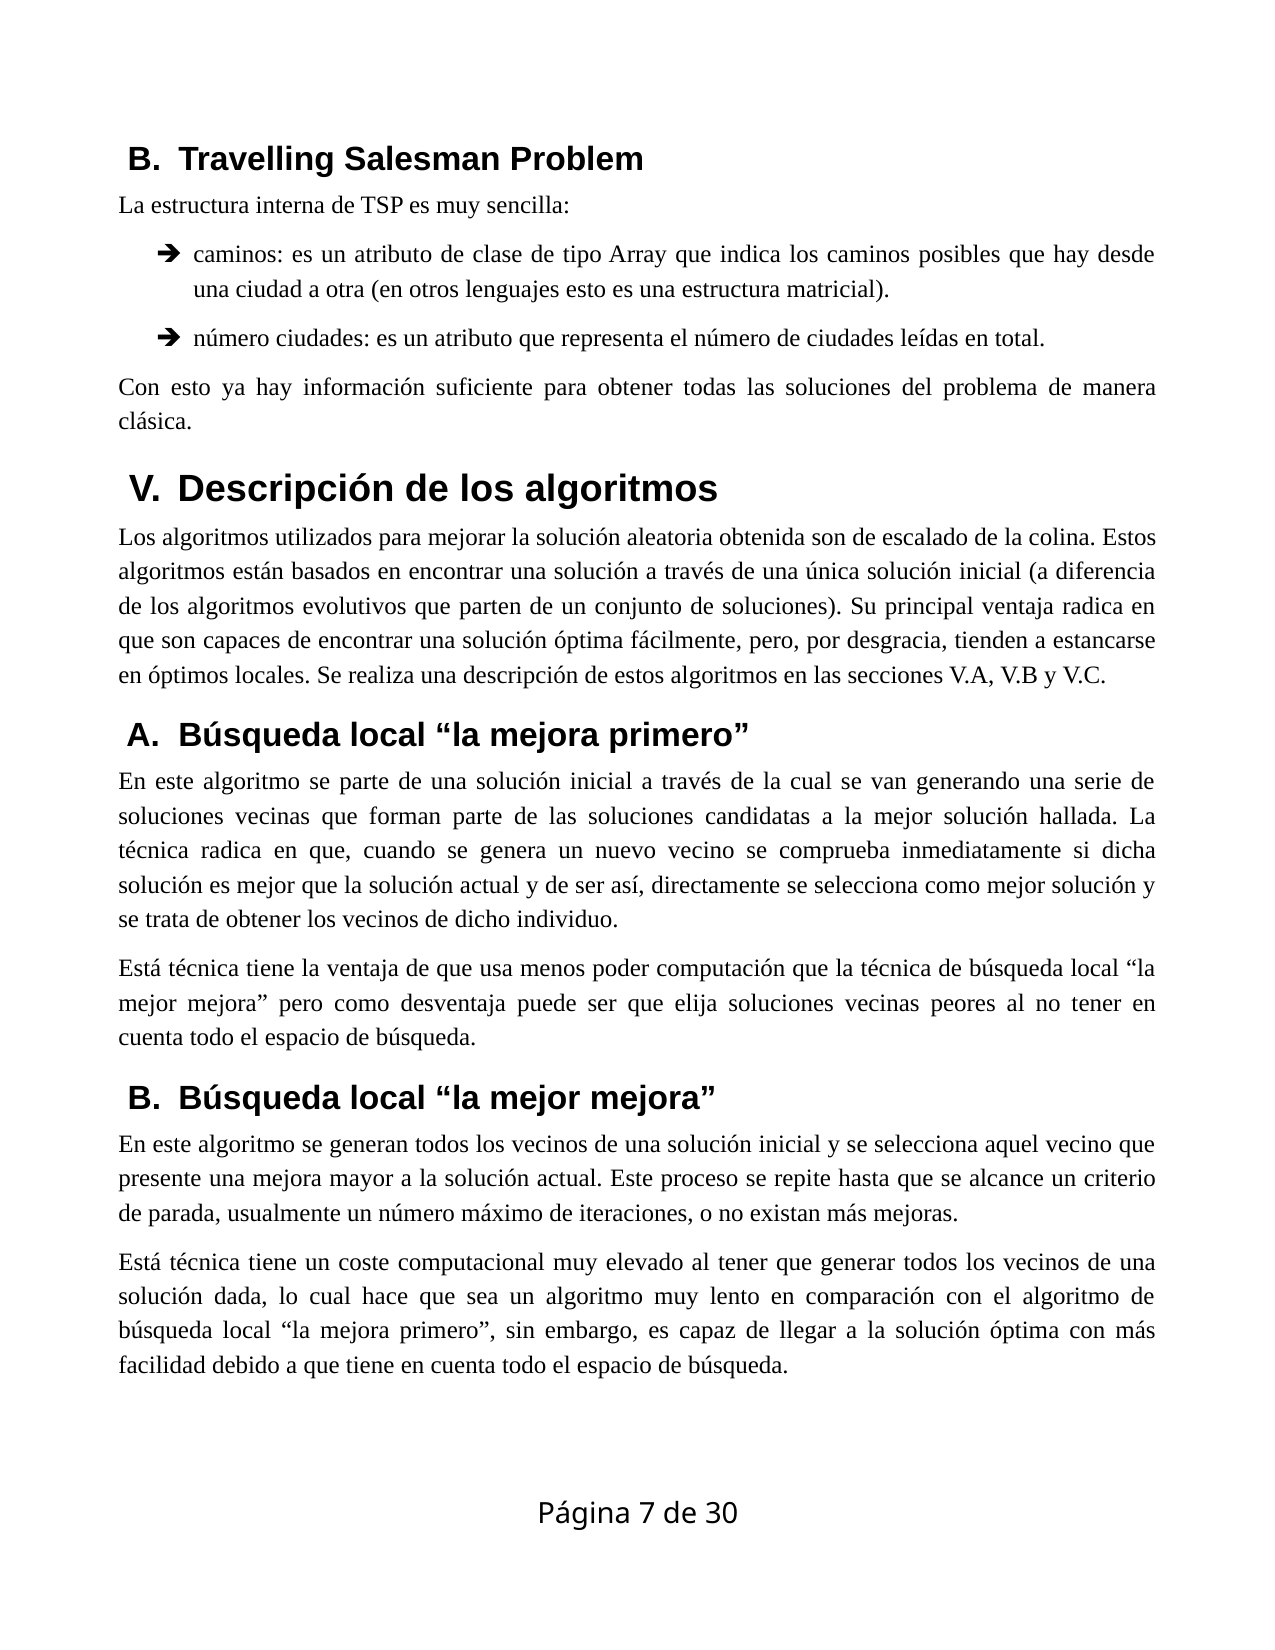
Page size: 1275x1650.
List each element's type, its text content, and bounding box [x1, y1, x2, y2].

subtitle Búsqueda local “la mejor mejora” [118, 1077, 1157, 1116]
list número ciudades: es un atributo que representa el número de ciudades leídas en total. [156, 323, 1157, 351]
text La estructura interna de TSP es muy sencilla: [118, 190, 1157, 219]
subtitle Travelling Salesman Problem [118, 139, 1157, 178]
subtitle Descripción de los algoritmos [118, 466, 1157, 509]
text En este algoritmo se parte de una solución inicial a través de la cual se van generando una serie de soluciones vecinas que forman parte de las soluciones candidatas a la mejor solución hallada. La técnica radica en que, cuando se genera un nuevo vecino se comprueba inmediatamente si dicha solución es mejor que la solución actual y de ser así, directamente se selecciona como mejor solución y se trata de obtener los vecinos de dicho individuo. [118, 766, 1157, 933]
list caminos: es un atributo de clase de tipo Array que indica los caminos posibles que hay desde una ciudad a otra (en otros lenguajes esto es una estructura matricial). [156, 239, 1157, 302]
text En este algoritmo se generan todos los vecinos de una solución inicial y se selecciona aquel vecino que presente una mejora mayor a la solución actual. Este proceso se repite hasta que se alcance un criterio de parada, usualmente un número máximo de iteraciones, o no existan más mejoras. [118, 1129, 1157, 1226]
text Está técnica tiene un coste computacional muy elevado al tener que generar todos los vecinos de una solución dada, lo cual hace que sea un algoritmo muy lento en comparación con el algoritmo de búsqueda local “la mejora primero”, sin embargo, es capaz de llegar a la solución óptima con más facilidad debido a que tiene en cuenta todo el espacio de búsqueda. [118, 1247, 1157, 1379]
text Con esto ya hay información suficiente para obtener todas las soluciones del problema de manera clásica. [118, 372, 1157, 435]
text Los algoritmos utilizados para mejorar la solución aleatoria obtenida son de escalado de la colina. Estos algoritmos están basados en encontrar una solución a través de una única solución inicial (a diferencia de los algoritmos evolutivos que parten de un conjunto de soluciones). Su principal ventaja radica en que son capaces de encontrar una solución óptima fácilmente, pero, por desgracia, tienden a estancarse en óptimos locales. Se realiza una descripción de estos algoritmos en las secciones V.A, V.B y V.C. [118, 522, 1157, 688]
text Está técnica tiene la ventaja de que usa menos poder computación que la técnica de búsqueda local “la mejor mejora” pero como desventaja puede ser que elija soluciones vecinas peores al no tener en cuenta todo el espacio de búsqueda. [118, 953, 1157, 1051]
subtitle Búsqueda local “la mejora primero” [118, 715, 1157, 754]
